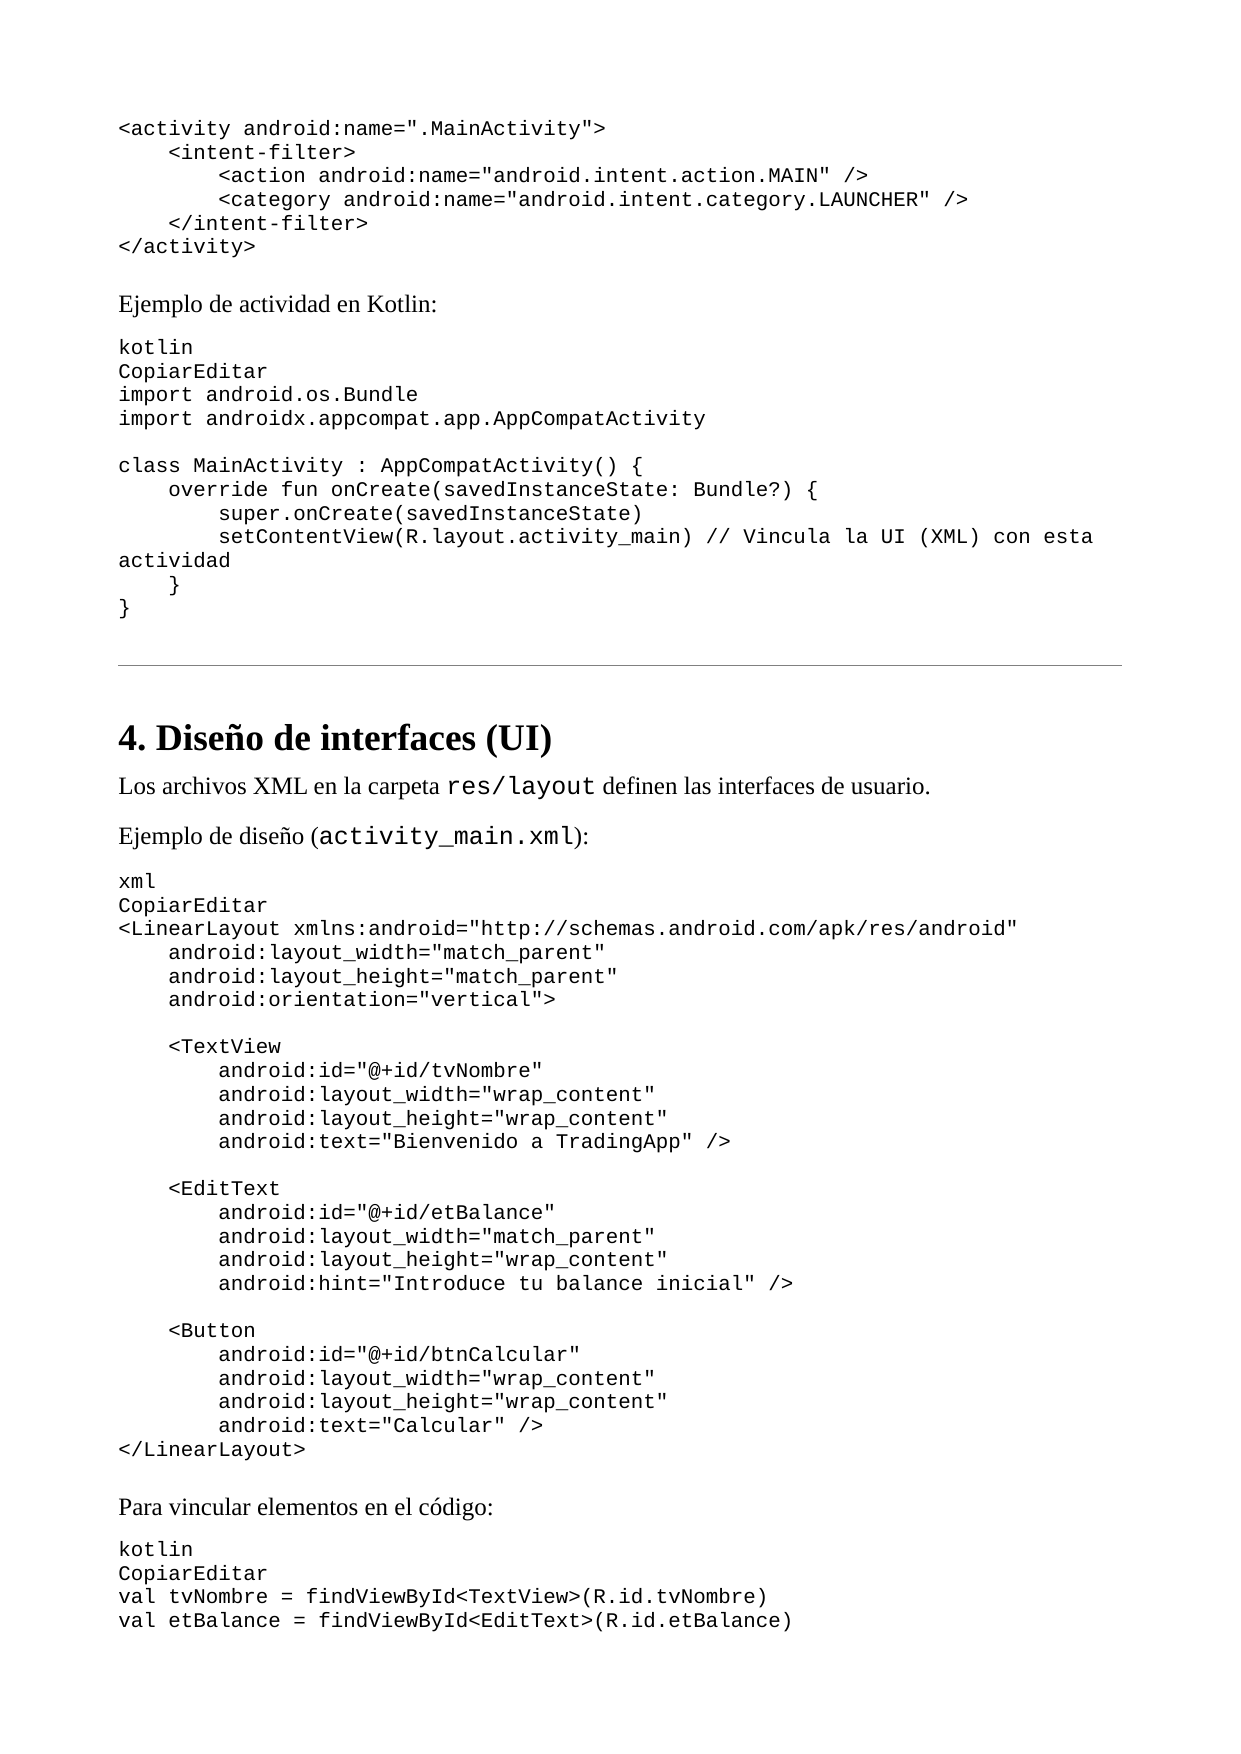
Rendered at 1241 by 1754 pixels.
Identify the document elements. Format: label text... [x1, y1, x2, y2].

text android:text="Calcular" /> [118, 1415, 1122, 1438]
text kotlin [118, 337, 1122, 361]
text <action android:name="android.intent.action.MAIN" /> [118, 165, 1122, 189]
text <EditText [118, 1178, 1122, 1202]
text <LinearLayout xmlns:android="http://schemas.android.com/apk/res/android" [118, 918, 1122, 942]
text class MainActivity : AppCompatActivity() { [118, 455, 1122, 479]
text Ejemplo de diseño (activity_main.xml): [118, 821, 1122, 852]
text Para vincular elementos en el código: [118, 1492, 1122, 1520]
text android:layout_height="wrap_content" [118, 1107, 1122, 1131]
text </activity> [118, 236, 1122, 260]
text </intent-filter> [118, 213, 1122, 236]
text android:layout_height="match_parent" [118, 966, 1122, 989]
text override fun onCreate(savedInstanceState: Bundle?) { [118, 479, 1122, 503]
text android:hint="Introduce tu balance inicial" /> [118, 1273, 1122, 1297]
text import android.os.Bundle [118, 384, 1122, 408]
text android:layout_width="match_parent" [118, 942, 1122, 966]
text </LinearLayout> [118, 1438, 1122, 1462]
text android:id="@+id/tvNombre" [118, 1060, 1122, 1084]
text } [118, 573, 1122, 597]
text val etBalance = findViewById<EditText>(R.id.etBalance) [118, 1610, 1122, 1634]
text CopiarEditar [118, 895, 1122, 918]
text android:layout_width="wrap_content" [118, 1084, 1122, 1107]
text android:layout_height="wrap_content" [118, 1391, 1122, 1415]
text <category android:name="android.intent.category.LAUNCHER" /> [118, 189, 1122, 213]
text import androidx.appcompat.app.AppCompatActivity [118, 408, 1122, 432]
text <TextView [118, 1037, 1122, 1060]
text Los archivos XML en la carpeta res/layout definen las interfaces de usuario. [118, 771, 1122, 802]
text CopiarEditar [118, 361, 1122, 384]
text super.onCreate(savedInstanceState) [118, 503, 1122, 526]
text android:id="@+id/etBalance" [118, 1202, 1122, 1226]
subtitle 4. Diseño de interfaces (UI) [118, 715, 1122, 758]
text <Button [118, 1320, 1122, 1344]
text Ejemplo de actividad en Kotlin: [118, 289, 1122, 318]
text xml [118, 871, 1122, 895]
text android:layout_width="wrap_content" [118, 1368, 1122, 1391]
text setContentView(R.layout.activity_main) // Vincula la UI (XML) con esta actividad [118, 526, 1122, 573]
text android:layout_height="wrap_content" [118, 1249, 1122, 1273]
text } [118, 597, 1122, 621]
text val tvNombre = findViewById<TextView>(R.id.tvNombre) [118, 1587, 1122, 1610]
text android:layout_width="match_parent" [118, 1226, 1122, 1249]
text android:orientation="vertical"> [118, 989, 1122, 1013]
text android:text="Bienvenido a TradingApp" /> [118, 1131, 1122, 1155]
text kotlin [118, 1539, 1122, 1563]
text android:id="@+id/btnCalcular" [118, 1344, 1122, 1368]
text CopiarEditar [118, 1563, 1122, 1587]
text <intent-filter> [118, 142, 1122, 165]
text <activity android:name=".MainActivity"> [118, 118, 1122, 142]
